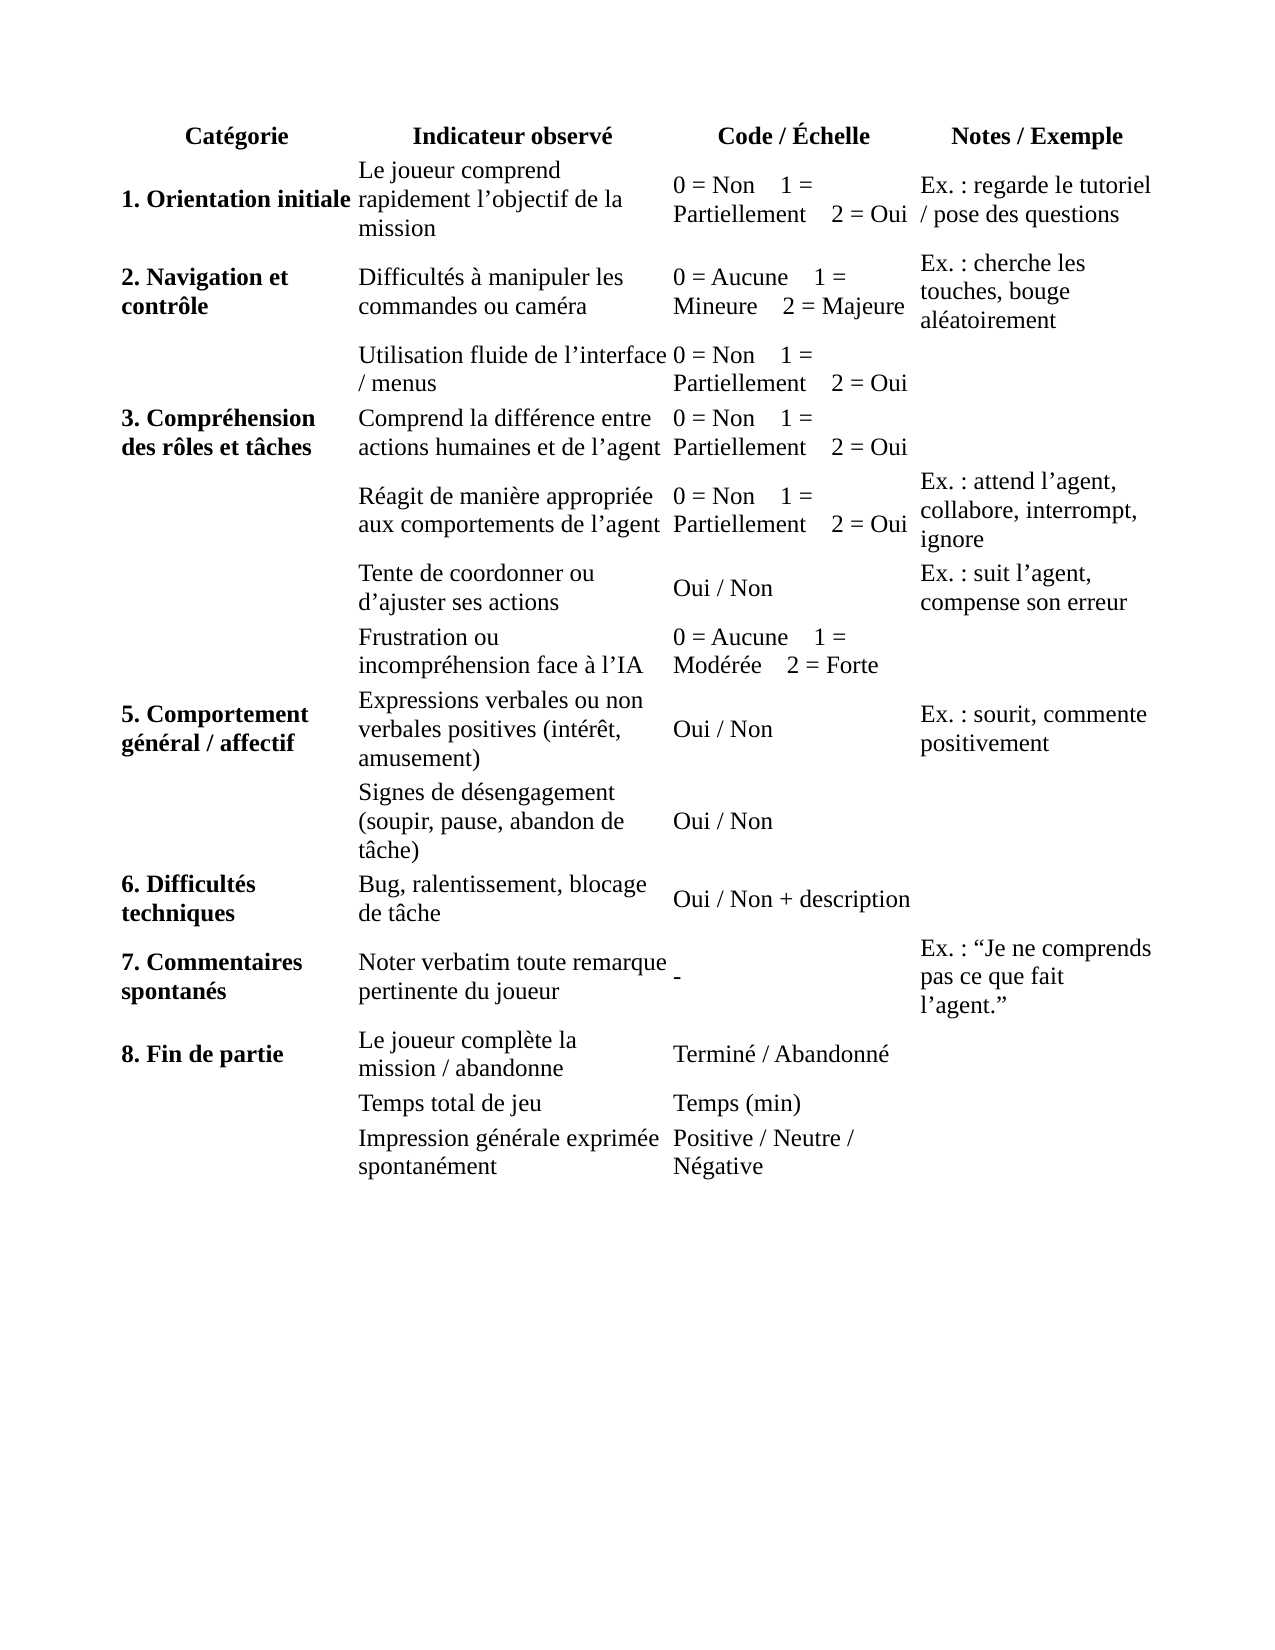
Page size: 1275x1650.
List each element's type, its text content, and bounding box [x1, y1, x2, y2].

table_cell [917, 400, 1157, 463]
table_header Notes / Exemple [917, 118, 1157, 153]
table_cell [118, 774, 355, 866]
table_cell [118, 1120, 355, 1183]
table_cell Oui / Non [670, 682, 917, 774]
table_header Catégorie [118, 118, 355, 153]
table_cell Expressions verbales ou non verbales positives (intérêt, amusement) [355, 682, 670, 774]
table_cell Ex. : sourit, commente positivement [917, 682, 1157, 774]
table_cell Temps total de jeu [355, 1085, 670, 1120]
table_cell Difficultés à manipuler les commandes ou caméra [355, 245, 670, 337]
table_cell Oui / Non [670, 774, 917, 866]
table_header Indicateur observé [355, 118, 670, 153]
table_cell Signes de désengagement (soupir, pause, abandon de tâche) [355, 774, 670, 866]
table_cell [118, 556, 355, 619]
table_cell 6. Difficultés techniques [118, 866, 355, 930]
table_cell [917, 866, 1157, 930]
table_cell Le joueur comprend rapidement l’objectif de la mission [355, 153, 670, 245]
table_cell [118, 337, 355, 400]
table_cell Ex. : suit l’agent, compense son erreur [917, 556, 1157, 619]
table_cell 1. Orientation initiale [118, 153, 355, 245]
table_cell Ex. : “Je ne comprends pas ce que fait l’agent.” [917, 930, 1157, 1022]
table_cell Tente de coordonner ou d’ajuster ses actions [355, 556, 670, 619]
table_cell Bug, ralentissement, blocage de tâche [355, 866, 670, 930]
table_cell 0 = Aucune 1 = Modérée 2 = Forte [670, 619, 917, 682]
table_cell 3. Compréhension des rôles et tâches [118, 400, 355, 463]
table_cell Noter verbatim toute remarque pertinente du joueur [355, 930, 670, 1022]
table_cell 8. Fin de partie [118, 1022, 355, 1085]
table_cell 2. Navigation et contrôle [118, 245, 355, 337]
table_cell [917, 1120, 1157, 1183]
table_cell - [670, 930, 917, 1022]
table_cell 0 = Non 1 = Partiellement 2 = Oui [670, 337, 917, 400]
table_cell Ex. : regarde le tutoriel / pose des questions [917, 153, 1157, 245]
table_cell 5. Comportement général / affectif [118, 682, 355, 774]
table_cell Réagit de manière appropriée aux comportements de l’agent [355, 464, 670, 556]
table_cell Comprend la différence entre actions humaines et de l’agent [355, 400, 670, 463]
table_cell [917, 1022, 1157, 1085]
table_cell Terminé / Abandonné [670, 1022, 917, 1085]
table_cell [917, 774, 1157, 866]
table_cell [118, 1085, 355, 1120]
table_cell [917, 619, 1157, 682]
table_cell Oui / Non + description [670, 866, 917, 930]
table_cell Ex. : attend l’agent, collabore, interrompt, ignore [917, 464, 1157, 556]
table_cell Oui / Non [670, 556, 917, 619]
table_cell [118, 464, 355, 556]
table_cell Positive / Neutre / Négative [670, 1120, 917, 1183]
table_cell Temps (min) [670, 1085, 917, 1120]
table_cell 0 = Non 1 = Partiellement 2 = Oui [670, 464, 917, 556]
table_cell Frustration ou incompréhension face à l’IA [355, 619, 670, 682]
table_cell 7. Commentaires spontanés [118, 930, 355, 1022]
table_cell Utilisation fluide de l’interface / menus [355, 337, 670, 400]
table_cell 0 = Non 1 = Partiellement 2 = Oui [670, 400, 917, 463]
table_cell [917, 1085, 1157, 1120]
table_cell Impression générale exprimée spontanément [355, 1120, 670, 1183]
table_cell [118, 619, 355, 682]
table_cell 0 = Non 1 = Partiellement 2 = Oui [670, 153, 917, 245]
table_cell Le joueur complète la mission / abandonne [355, 1022, 670, 1085]
table_cell 0 = Aucune 1 = Mineure 2 = Majeure [670, 245, 917, 337]
table_cell Ex. : cherche les touches, bouge aléatoirement [917, 245, 1157, 337]
table_cell [917, 337, 1157, 400]
table_header Code / Échelle [670, 118, 917, 153]
